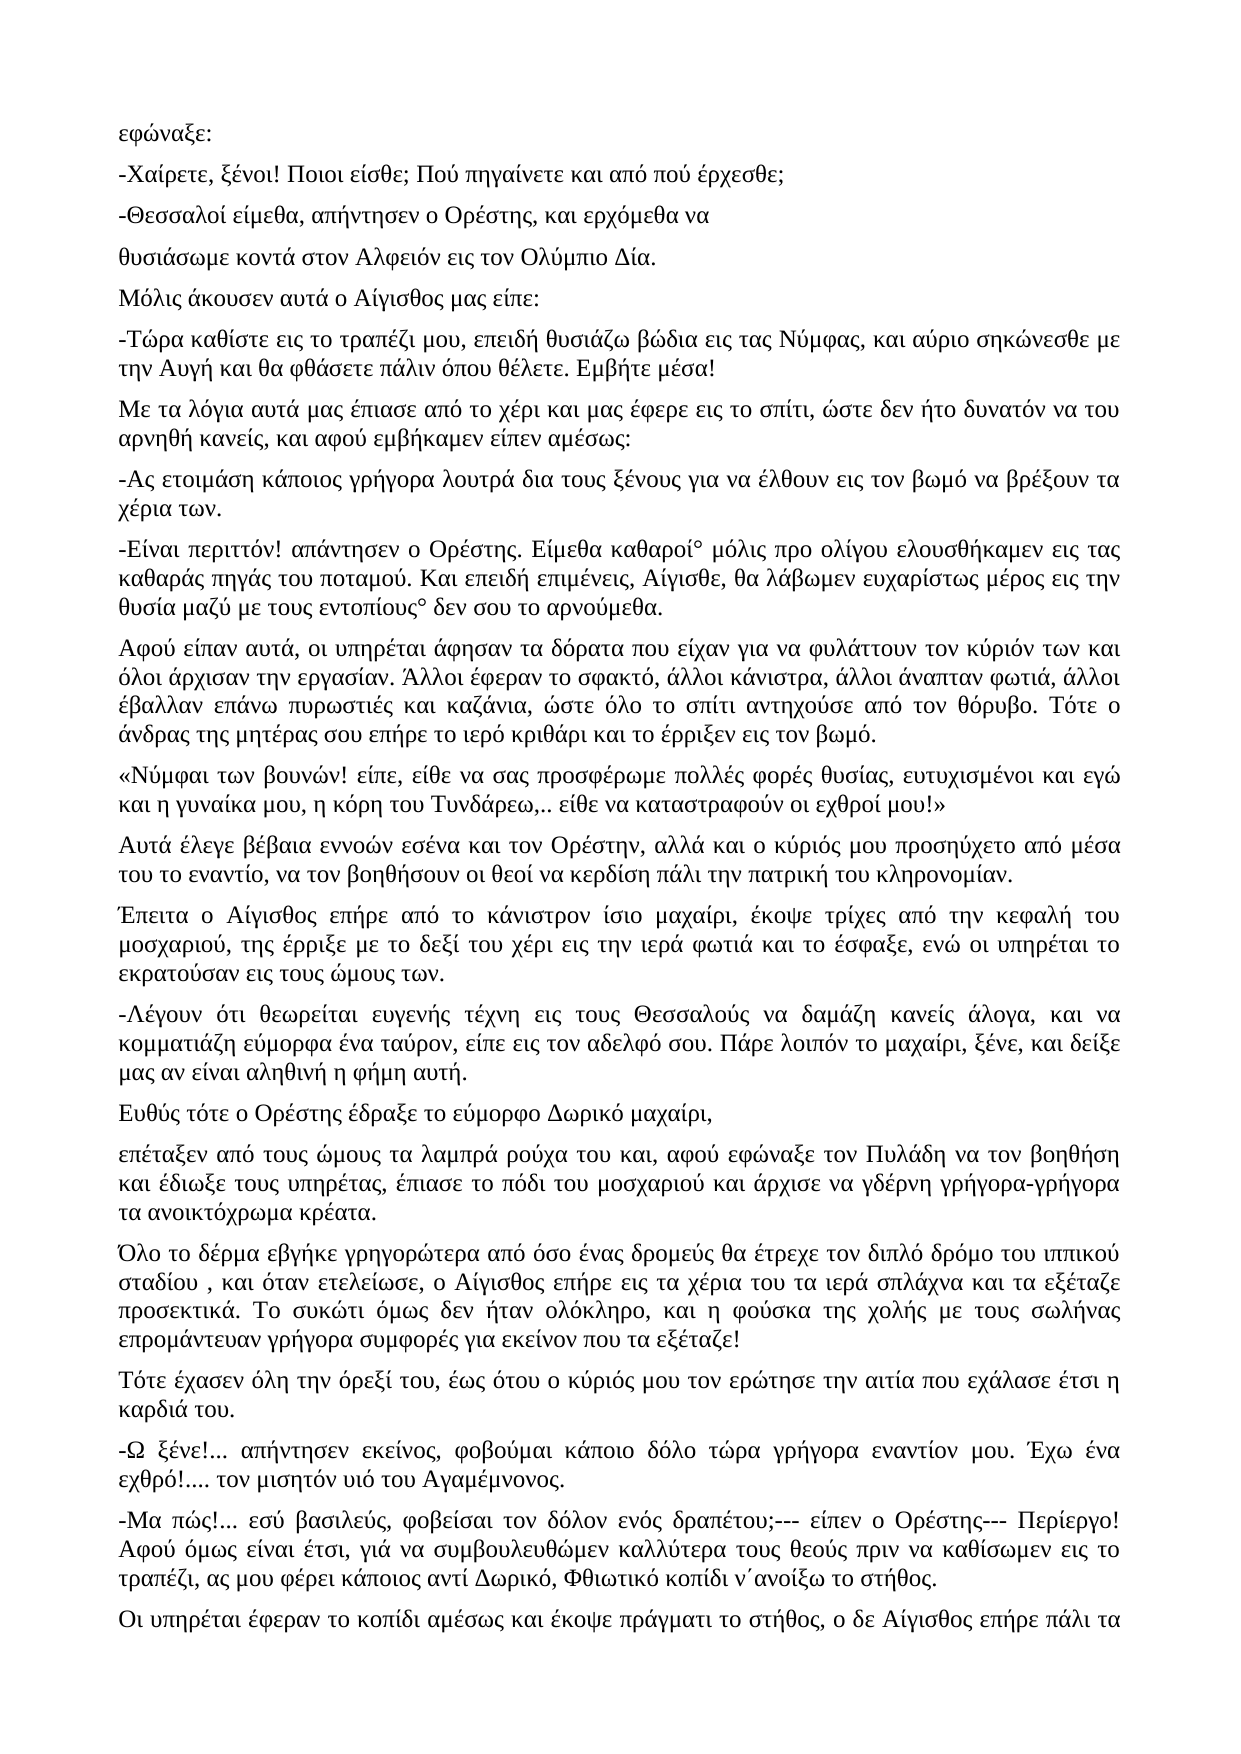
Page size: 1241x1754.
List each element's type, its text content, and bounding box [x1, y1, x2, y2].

text θυσιάσωμε κοντά στον Αλφειόν εις τον Ολύμπιο Δία. [118, 242, 1122, 271]
text Αφού είπαν αυτά, οι υπηρέται άφησαν τα δόρατα που είχαν για να φυλάττουν τον κύριόν των και όλοι άρχισαν την εργασίαν. Άλλοι έφεραν το σφακτό, άλλοι κάνιστρα, άλλοι άναπταν φωτιά, άλλοι έβαλλαν επάνω πυρωστιές και καζάνια, ώστε όλο το σπίτι αντηχούσε από τον θόρυβο. Τότε ο άνδρας της μητέρας σου επήρε το ιερό κριθάρι και το έρριξεν εις τον βωμό. [118, 633, 1122, 748]
text εφώναξε: [118, 118, 1122, 147]
text επέταξεν από τους ώμους τα λαμπρά ρούχα του και, αφού εφώναξε τον Πυλάδη να τον βοηθήση και έδιωξε τους υπηρέτας, έπιασε το πόδι του μοσχαριού και άρχισε να γδέρνη γρήγορα-γρήγορα τα ανοικτόχρωμα κρέατα. [118, 1139, 1122, 1226]
text Τότε έχασεν όλη την όρεξί του, έως ότου ο κύριός μου τον ερώτησε την αιτία που εχάλασε έτσι η καρδιά του. [118, 1366, 1122, 1423]
text -Ας ετοιμάση κάποιος γρήγορα λουτρά δια τους ξένους για να έλθουν εις τον βωμό να βρέξουν τα χέρια των. [118, 464, 1122, 522]
text Αυτά έλεγε βέβαια εννοών εσένα και τον Ορέστην, αλλά και ο κύριός μου προσηύχετο από μέσα του το εναντίο, να τον βοηθήσουν οι θεοί να κερδίση πάλι την πατρική του κληρονομίαν. [118, 831, 1122, 888]
text Με τα λόγια αυτά μας έπιασε από το χέρι και μας έφερε εις το σπίτι, ώστε δεν ήτο δυνατόν να του αρνηθή κανείς, και αφού εμβήκαμεν είπεν αμέσως: [118, 394, 1122, 452]
text Έπειτα ο Αίγισθος επήρε από το κάνιστρον ίσιο μαχαίρι, έκοψε τρίχες από την κεφαλή του μοσχαριού, της έρριξε με το δεξί του χέρι εις την ιερά φωτιά και το έσφαξε, ενώ οι υπηρέται το εκρατούσαν εις τους ώμους των. [118, 901, 1122, 987]
text -Μα πώς!... εσύ βασιλεύς, φοβείσαι τον δόλον ενός δραπέτου;--- είπεν ο Ορέστης--- Περίεργο! Αφού όμως είναι έτσι, γιά να συμβουλευθώμεν καλλύτερα τους θεούς πριν να καθίσωμεν εις το τραπέζι, ας μου φέρει κάποιος αντί Δωρικό, Φθιωτικό κοπίδι ν΄ανοίξω το στήθος. [118, 1506, 1122, 1592]
text Όλο το δέρμα εβγήκε γρηγορώτερα από όσο ένας δρομεύς θα έτρεχε τον διπλό δρόμο του ιππικού σταδίου , και όταν ετελείωσε, ο Αίγισθος επήρε εις τα χέρια του τα ιερά σπλάχνα και τα εξέταζε προσεκτικά. Το συκώτι όμως δεν ήταν ολόκληρο, και η φούσκα της χολής με τους σωλήνας επρομάντευαν γρήγορα συμφορές για εκείνον που τα εξέταζε! [118, 1238, 1122, 1353]
text -Τώρα καθίστε εις το τραπέζι μου, επειδή θυσιάζω βώδια εις τας Νύμφας, και αύριο σηκώνεσθε με την Αυγή και θα φθάσετε πάλιν όπου θέλετε. Εμβήτε μέσα! [118, 324, 1122, 382]
text Ευθύς τότε ο Ορέστης έδραξε το εύμορφο Δωρικό μαχαίρι, [118, 1098, 1122, 1127]
text -Ω ξένε!... απήντησεν εκείνος, φοβούμαι κάποιο δόλο τώρα γρήγορα εναντίον μου. Έχω ένα εχθρό!.... τον μισητόν υιό του Αγαμέμνονος. [118, 1436, 1122, 1493]
text -Λέγουν ότι θεωρείται ευγενής τέχνη εις τους Θεσσαλούς να δαμάζη κανείς άλογα, και να κομματιάζη εύμορφα ένα ταύρον, είπε εις τον αδελφό σου. Πάρε λοιπόν το μαχαίρι, ξένε, και δείξε μας αν είναι αληθινή η φήμη αυτή. [118, 999, 1122, 1086]
text -Χαίρετε, ξένοι! Ποιοι είσθε; Πού πηγαίνετε και από πού έρχεσθε; [118, 159, 1122, 188]
text Οι υπηρέται έφεραν το κοπίδι αμέσως και έκοψε πράγματι το στήθος, ο δε Αίγισθος επήρε πάλι τα [118, 1604, 1122, 1633]
text -Είναι περιττόν! απάντησεν ο Ορέστης. Είμεθα καθαροί° μόλις προ ολίγου ελουσθήκαμεν εις τας καθαράς πηγάς του ποταμού. Και επειδή επιμένεις, Αίγισθε, θα λάβωμεν ευχαρίστως μέρος εις την θυσία μαζύ με τους εντοπίους° δεν σου το αρνούμεθα. [118, 534, 1122, 621]
text -Θεσσαλοί είμεθα, απήντησεν ο Ορέστης, και ερχόμεθα να [118, 201, 1122, 229]
text «Νύμφαι των βουνών! είπε, είθε να σας προσφέρωμε πολλές φορές θυσίας, ευτυχισμένοι και εγώ και η γυναίκα μου, η κόρη του Τυνδάρεω,.. είθε να καταστραφούν οι εχθροί μου!» [118, 761, 1122, 818]
text Μόλις άκουσεν αυτά ο Αίγισθος μας είπε: [118, 283, 1122, 312]
